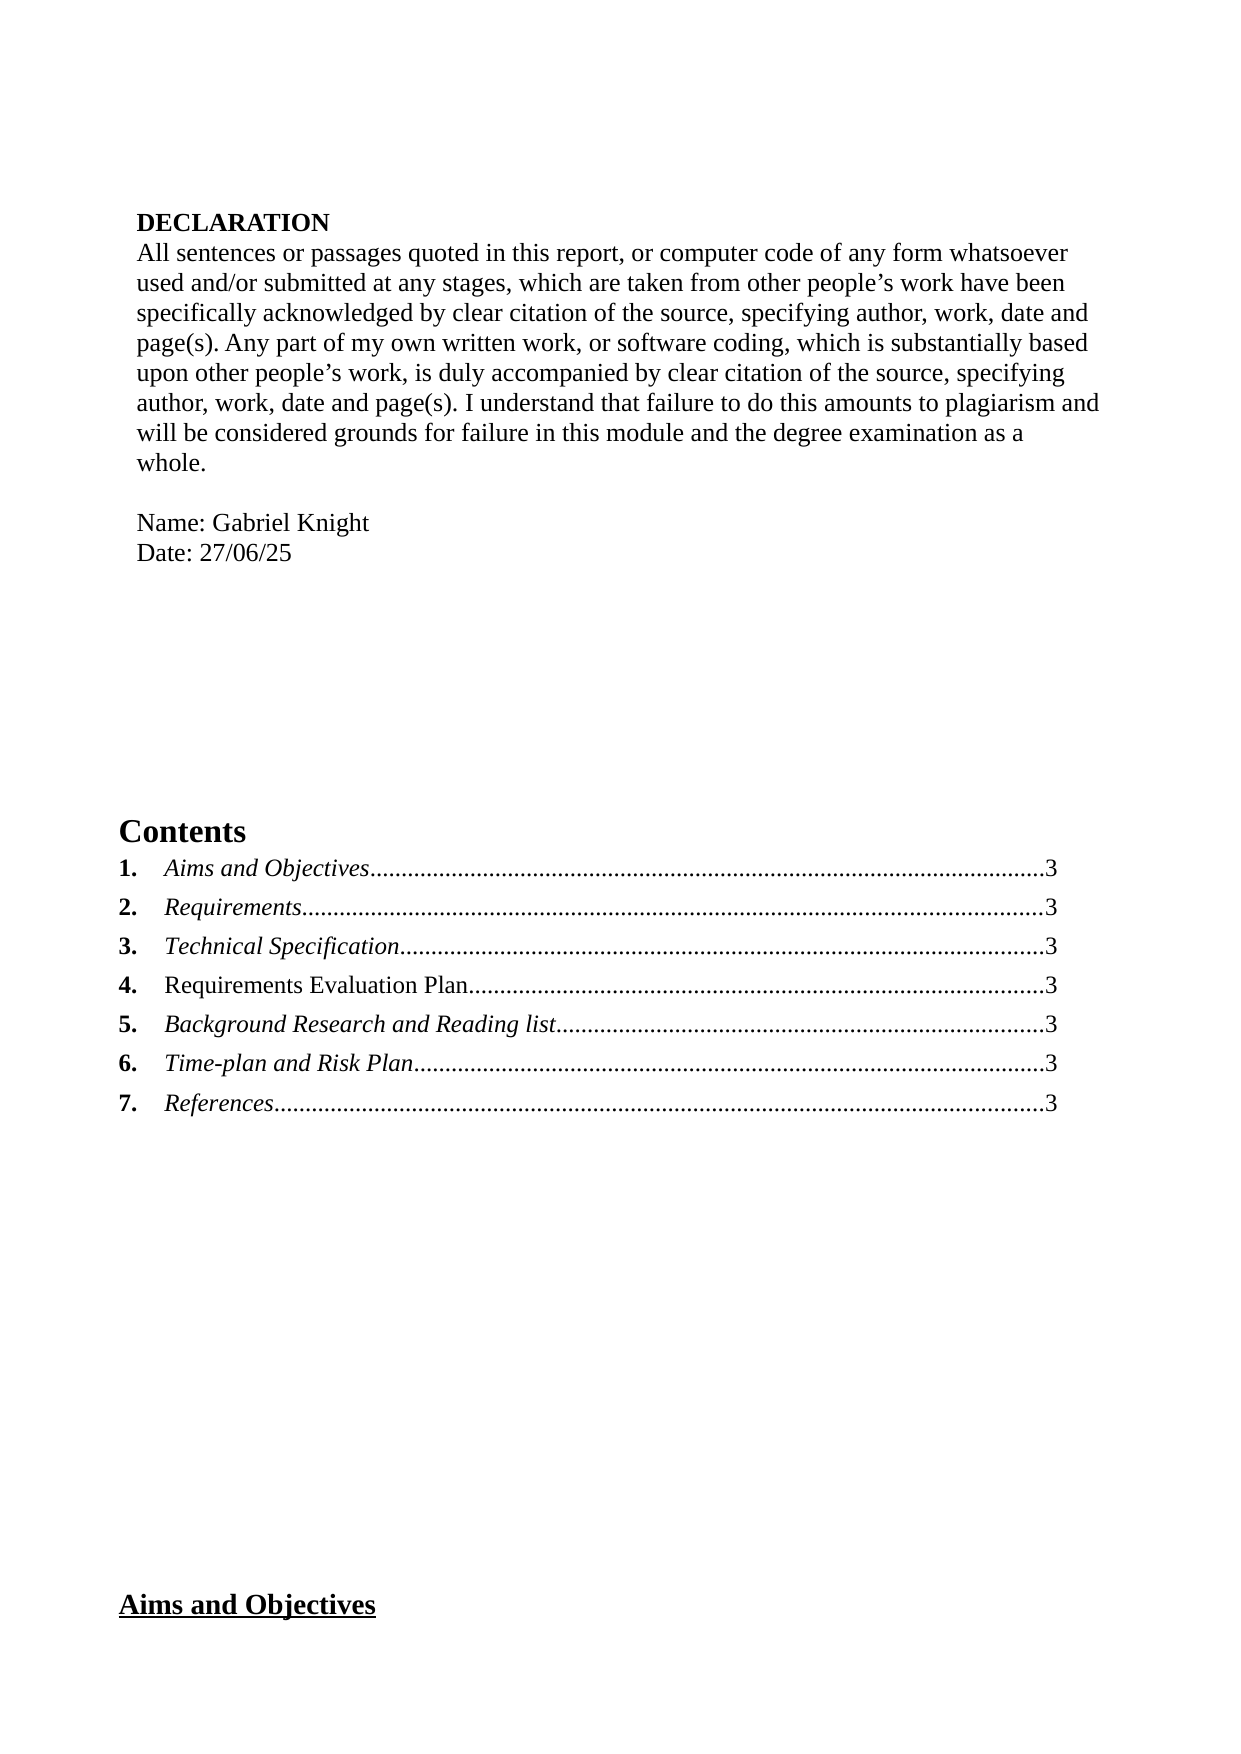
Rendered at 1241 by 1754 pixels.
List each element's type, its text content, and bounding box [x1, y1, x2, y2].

text 7. References 3 [118, 1088, 1122, 1116]
subtitle Contents [118, 811, 1122, 849]
text 2. Requirements 3 [118, 892, 1122, 921]
text 5. Background Research and Reading list 3 [118, 1009, 1122, 1038]
text Aims and Objectives [118, 1587, 1122, 1620]
text 4. Requirements Evaluation Plan 3 [118, 970, 1122, 999]
text 6. Time-plan and Risk Plan 3 [118, 1048, 1122, 1077]
text 3. Technical Specification 3 [118, 931, 1122, 960]
text 1. Aims and Objectives 3 [118, 853, 1122, 881]
